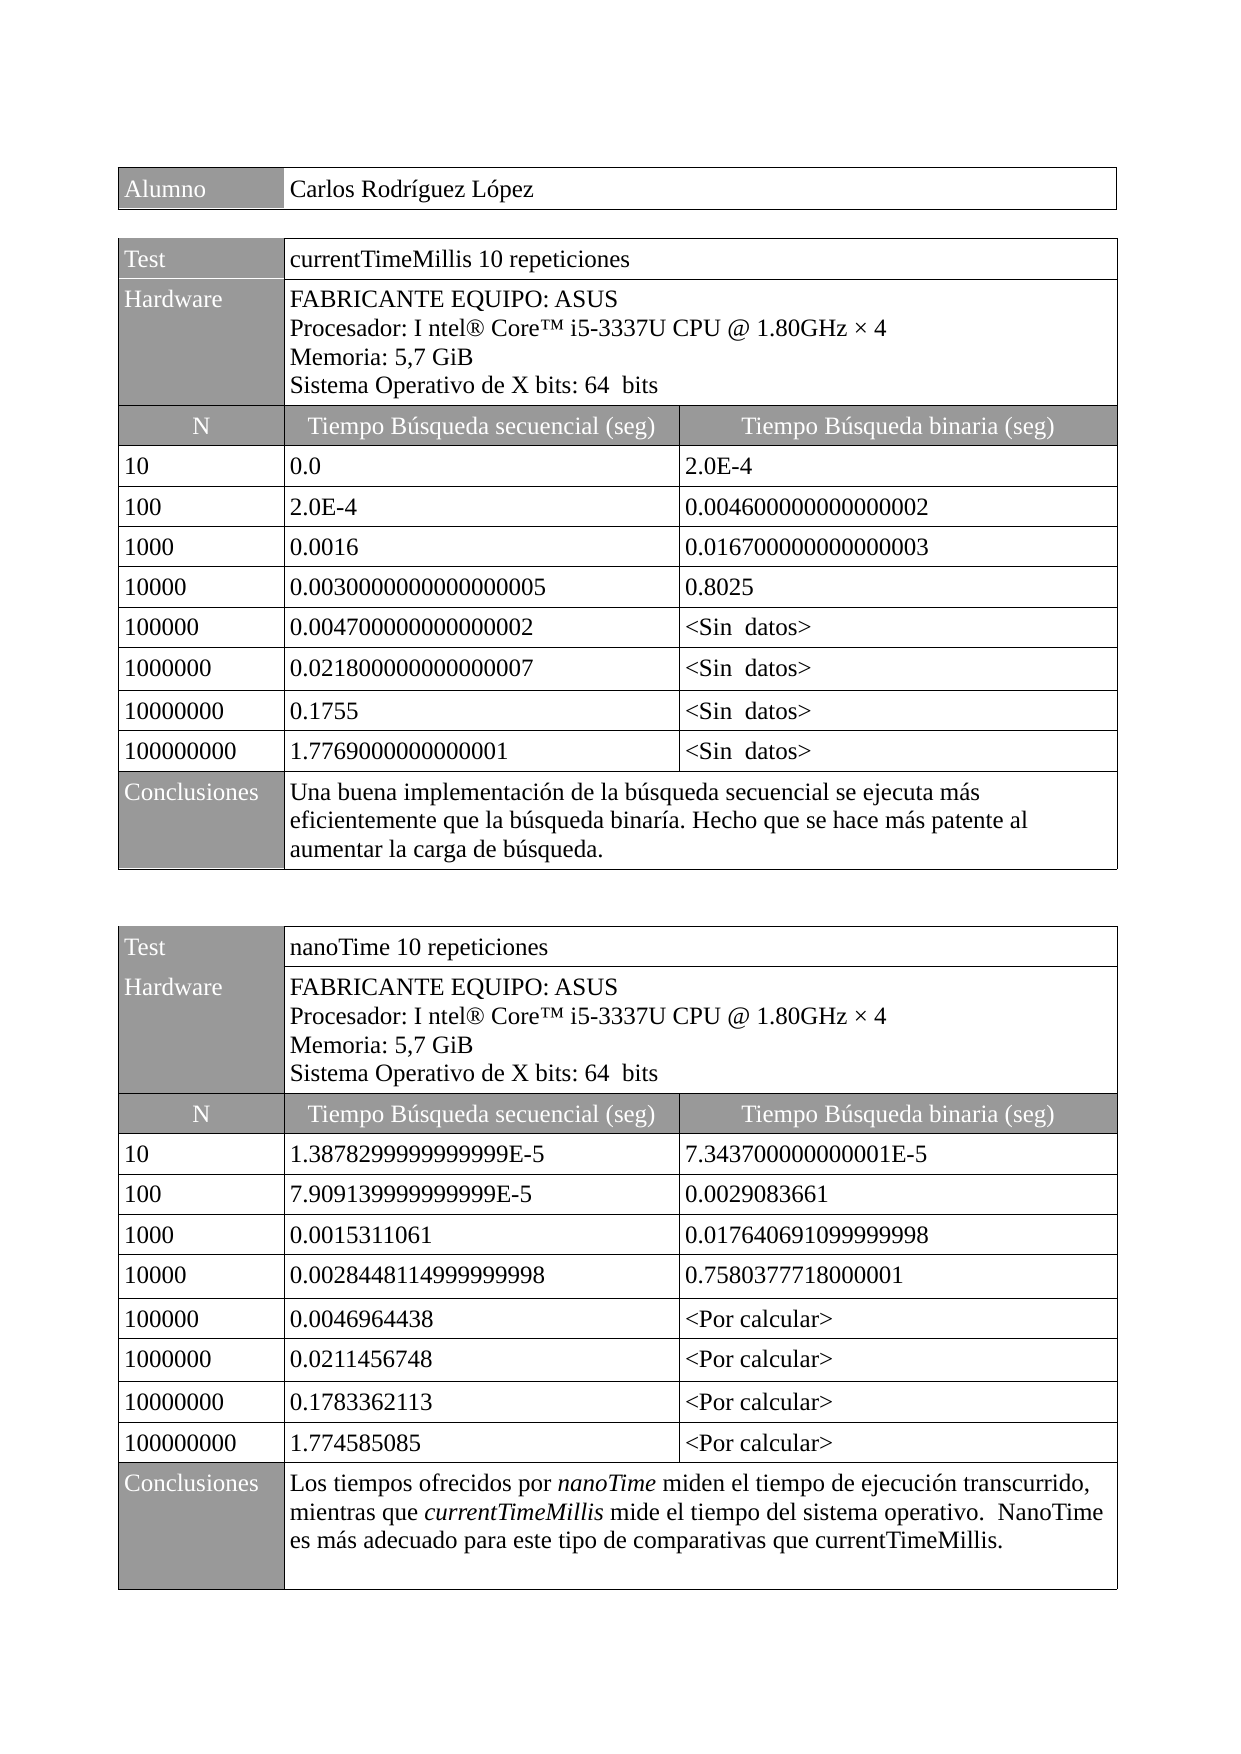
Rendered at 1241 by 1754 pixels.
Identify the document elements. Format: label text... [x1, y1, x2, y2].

table_cell Tiempo Búsqueda secuencial (seg) [285, 406, 679, 445]
table_cell Los tiempos ofrecidos por nanoTime miden el tiempo de ejecución transcurrido, mientras que currentTimeMillis mide el tiempo del sistema operativo. NanoTime es más adecuado para este tipo de comparativas que currentTimeMillis. [285, 1463, 1117, 1589]
table_cell Una buena implementación de la búsqueda secuencial se ejecuta más eficientemente que la búsqueda binaría. Hecho que se hace más patente al aumentar la carga de búsqueda. [285, 772, 1117, 868]
table_cell 0.1783362113 [285, 1382, 679, 1422]
table_cell 7.343700000000001E-5 [680, 1134, 1117, 1174]
table_cell 7.909139999999999E-5 [285, 1175, 679, 1214]
table_cell N [119, 406, 284, 445]
table_cell 10000000 [119, 691, 284, 730]
table_cell 1.774585085 [285, 1423, 679, 1462]
table_cell Conclusiones [119, 772, 284, 868]
table_cell 10 [119, 1134, 284, 1174]
table_cell 1000000 [119, 648, 284, 690]
table_cell <Sin datos> [680, 691, 1117, 730]
table_cell <Sin datos> [680, 731, 1117, 771]
table_cell 100 [119, 487, 284, 526]
table_header currentTimeMillis 10 repeticiones [285, 239, 1117, 278]
table_cell Tiempo Búsqueda binaria (seg) [680, 1094, 1117, 1133]
table_cell 100 [119, 1175, 284, 1214]
table_cell 1.3878299999999999E-5 [285, 1134, 679, 1174]
table_cell Tiempo Búsqueda secuencial (seg) [285, 1094, 679, 1133]
table_cell Hardware [119, 279, 284, 405]
table_cell FABRICANTE EQUIPO: ASUS Procesador: I ntel® Core™ i5-3337U CPU @ 1.80GHz × 4 Memoria: 5,7 GiB Sistema Operativo de X bits: 64 bits [285, 967, 1117, 1093]
table_cell N [119, 1094, 284, 1133]
table_cell 100000 [119, 608, 284, 647]
table_cell 0.0030000000000000005 [285, 567, 679, 607]
table_cell 0.016700000000000003 [680, 527, 1117, 566]
table_cell <Por calcular> [680, 1382, 1117, 1422]
table_cell 10000 [119, 567, 284, 607]
table_header nanoTime 10 repeticiones [285, 927, 1117, 966]
table_cell <Sin datos> [680, 648, 1117, 690]
table_cell <Sin datos> [680, 608, 1117, 647]
table_cell 0.004600000000000002 [680, 487, 1117, 526]
table_cell 0.0029083661 [680, 1175, 1117, 1214]
table_cell 1.7769000000000001 [285, 731, 679, 771]
table_cell 10 [119, 446, 284, 486]
table_header Test [119, 238, 284, 278]
table_cell 0.004700000000000002 [285, 608, 679, 647]
table_cell 2.0E-4 [285, 487, 679, 526]
table_cell 10000 [119, 1255, 284, 1298]
table_cell 0.017640691099999998 [680, 1215, 1117, 1254]
table_cell 2.0E-4 [680, 446, 1117, 486]
table_cell 0.021800000000000007 [285, 648, 679, 690]
table_cell 100000 [119, 1299, 284, 1338]
table_cell 0.7580377718000001 [680, 1255, 1117, 1298]
table_cell 0.0 [285, 446, 679, 486]
table_cell Conclusiones [119, 1463, 284, 1589]
table_header Alumno [119, 168, 284, 208]
table_cell Hardware [119, 966, 284, 1093]
table_cell <Por calcular> [680, 1299, 1117, 1338]
table_cell 0.0046964438 [285, 1299, 679, 1338]
table_header Test [119, 926, 284, 966]
table_cell 100000000 [119, 1423, 284, 1462]
table_cell <Por calcular> [680, 1339, 1117, 1381]
table_cell 0.0211456748 [285, 1339, 679, 1381]
table_cell 100000000 [119, 731, 284, 771]
table_cell FABRICANTE EQUIPO: ASUS Procesador: I ntel® Core™ i5-3337U CPU @ 1.80GHz × 4 Memoria: 5,7 GiB Sistema Operativo de X bits: 64 bits [285, 280, 1117, 405]
table_cell <Por calcular> [680, 1423, 1117, 1462]
table_cell 1000 [119, 1215, 284, 1254]
table_cell 0.8025 [680, 567, 1117, 607]
table_header Carlos Rodríguez López [284, 168, 1116, 208]
table_cell Tiempo Búsqueda binaria (seg) [680, 406, 1117, 445]
table_cell 1000 [119, 527, 284, 566]
table_cell 0.0028448114999999998 [285, 1255, 679, 1298]
table_cell 10000000 [119, 1382, 284, 1422]
table_cell 0.0015311061 [285, 1215, 679, 1254]
table_cell 0.0016 [285, 527, 679, 566]
table_cell 1000000 [119, 1339, 284, 1381]
table_cell 0.1755 [285, 691, 679, 730]
